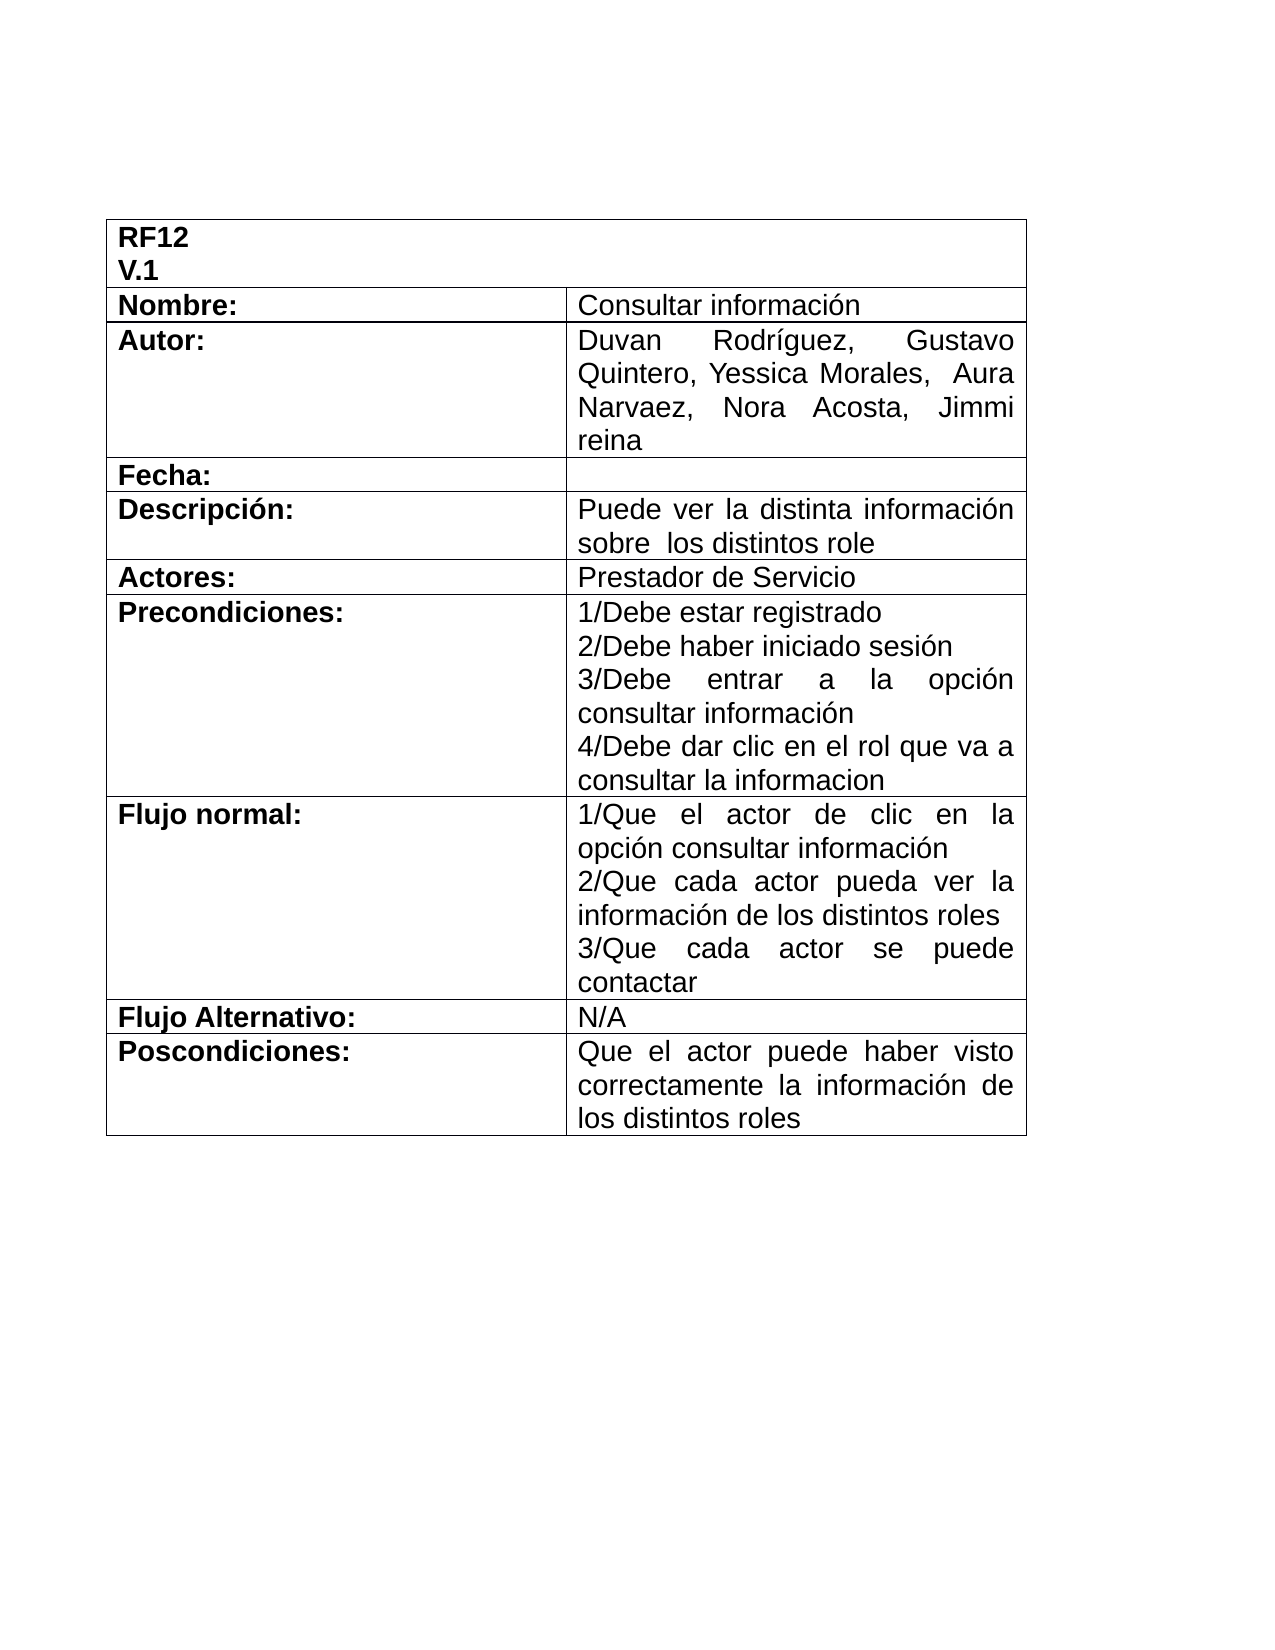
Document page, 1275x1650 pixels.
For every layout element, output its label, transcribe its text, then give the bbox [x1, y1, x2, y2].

table_cell Fecha: [107, 458, 566, 491]
table_cell [567, 458, 1026, 491]
table_cell Puede ver la distinta información sobre los distintos role [567, 492, 1026, 559]
table_cell Que el actor puede haber visto correctamente la información de los distintos roles [567, 1034, 1026, 1135]
table_header RF12 V.1 [107, 220, 1026, 287]
table_cell Duvan Rodríguez, Gustavo Quintero, Yessica Morales, Aura Narvaez, Nora Acosta, Jimmi reina [567, 323, 1026, 457]
table_cell Descripción: [107, 492, 566, 559]
table_cell Flujo Alternativo: [107, 1000, 566, 1033]
table_cell Prestador de Servicio [567, 560, 1026, 594]
table_cell N/A [567, 1000, 1026, 1033]
table_cell 1/Que el actor de clic en la opción consultar información 2/Que cada actor pueda ver la información de los distintos roles 3/Que cada actor se puede contactar [567, 797, 1026, 998]
table_cell 1/Debe estar registrado 2/Debe haber iniciado sesión 3/Debe entrar a la opción consultar información 4/Debe dar clic en el rol que va a consultar la informacion [567, 595, 1026, 796]
table_cell Nombre: [107, 288, 566, 321]
table_cell Actores: [107, 560, 566, 594]
table_cell Poscondiciones: [107, 1034, 566, 1135]
table_cell Autor: [107, 323, 566, 457]
table_cell Consultar información [567, 288, 1026, 321]
table_cell Precondiciones: [107, 595, 566, 796]
table_cell Flujo normal: [107, 797, 566, 998]
